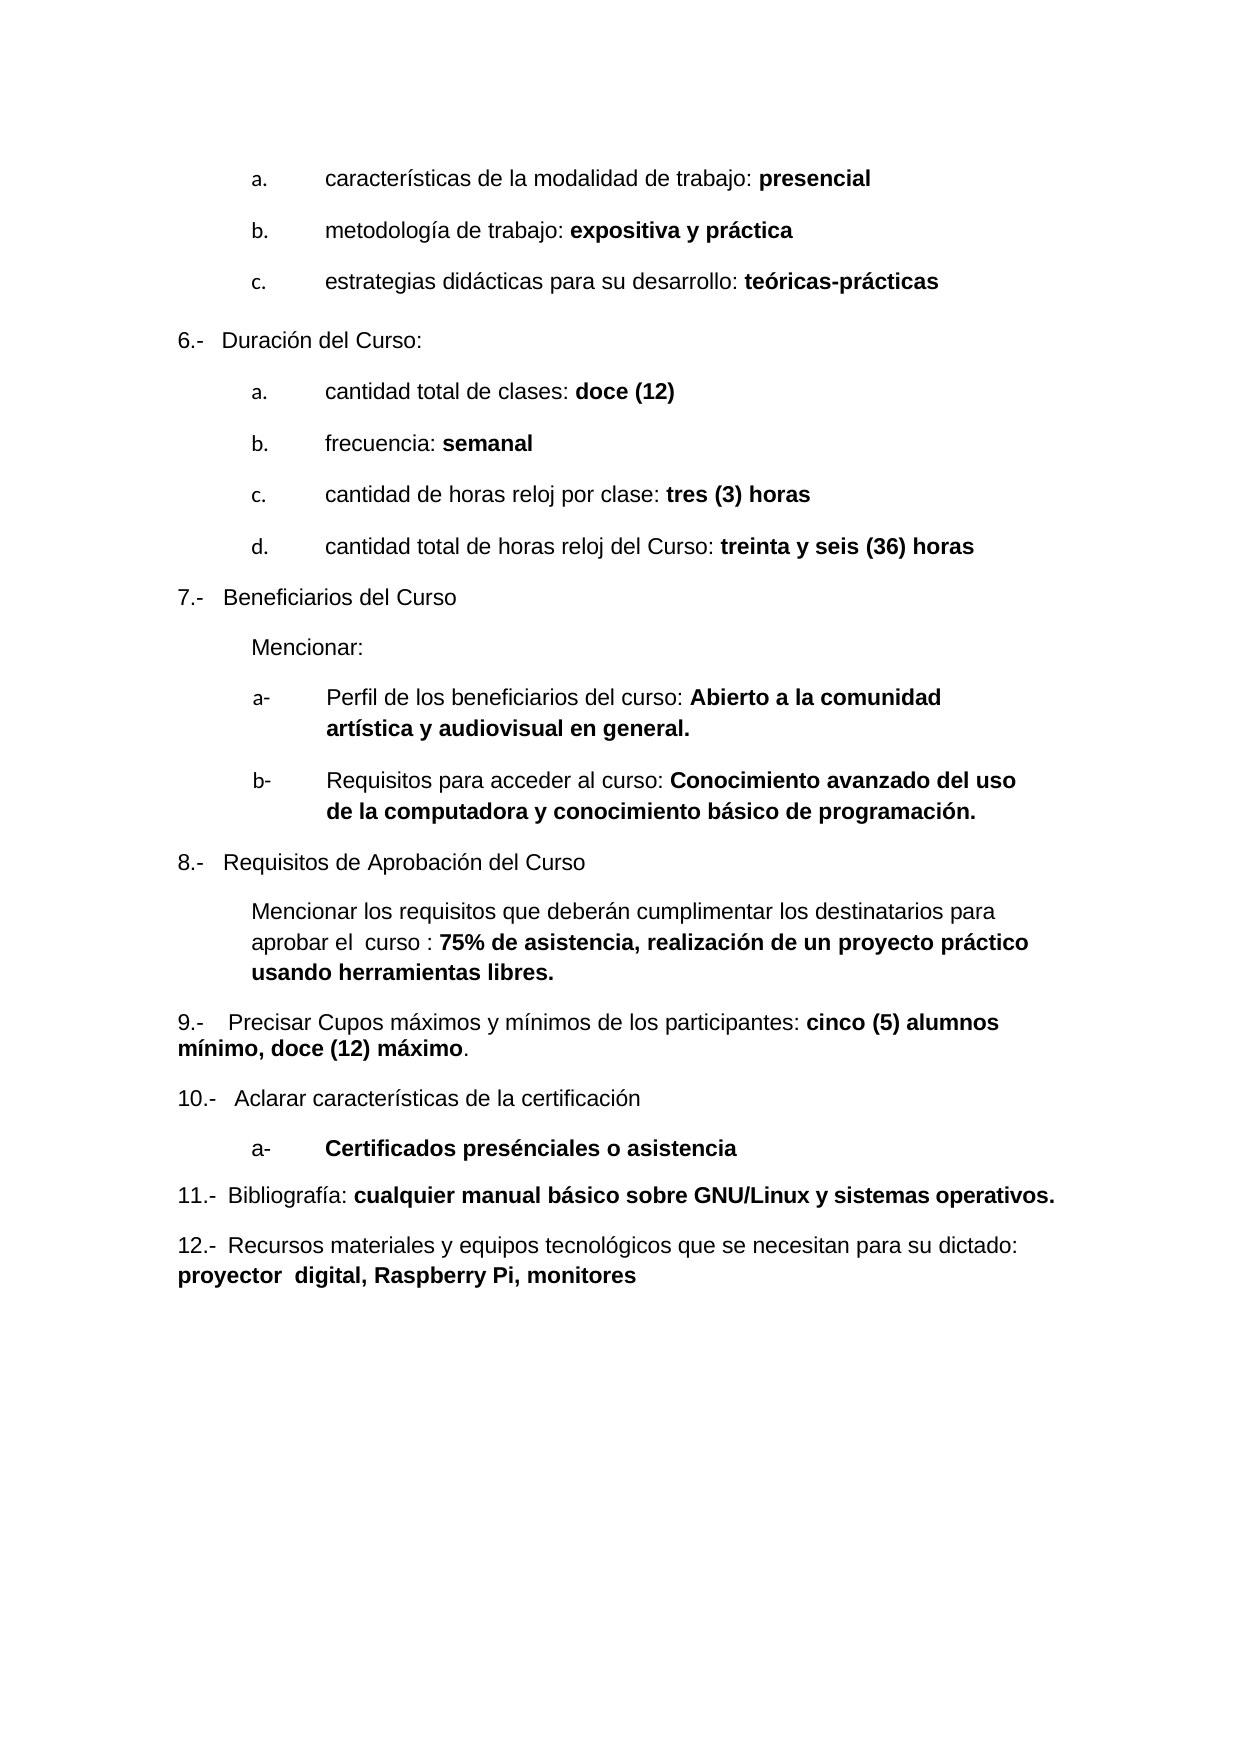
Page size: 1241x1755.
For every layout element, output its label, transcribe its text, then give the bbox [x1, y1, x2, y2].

text 12.- Recursos materiales y equipos tecnológicos que se necesitan para su dictado: proyector digital, Raspberry Pi, monitores [177, 1232, 1068, 1288]
text a- Certificados presénciales o asistencia [251, 1135, 1068, 1162]
text 7.- Beneficiarios del Curso Mencionar: [177, 583, 533, 660]
list frecuencia: semanal [251, 429, 1068, 457]
list metodología de trabajo: expositiva y práctica [251, 216, 1068, 244]
list características de la modalidad de trabajo: presencial [251, 164, 1068, 192]
text 8.- Requisitos de Aprobación del Curso [177, 848, 1068, 875]
list cantidad de horas reloj por clase: tres (3) horas [251, 480, 1068, 508]
list estrategias didácticas para su desarrollo: teóricas-prácticas [251, 267, 1068, 296]
list cantidad total de clases: doce (12) [251, 377, 1068, 405]
list Requisitos para acceder al curso: Conocimiento avanzado del uso de la computadora y conocimiento básico de programación. [252, 766, 1030, 824]
list Perfil de los beneficiarios del curso: Abierto a la comunidad artística y audiovisual en general. [252, 683, 993, 742]
list cantidad total de horas reloj del Curso: treinta y seis (36) horas [251, 532, 1068, 560]
text 11.- Bibliografía: cualquier manual básico sobre GNU/Linux y sistemas operativos. [177, 1182, 1068, 1208]
text 10.- Aclarar características de la certificación [177, 1085, 1068, 1112]
text Mencionar los requisitos que deberán cumplimentar los destinatarios para aprobar el curso : 75% de asistencia, realización de un proyecto práctico usando herramientas libres. [251, 898, 1068, 985]
text 6.- Duración del Curso: [177, 327, 1068, 354]
text 9.- Precisar Cupos máximos y mínimos de los participantes: cinco (5) alumnos mínimo, doce (12) máximo. [177, 1009, 1068, 1062]
